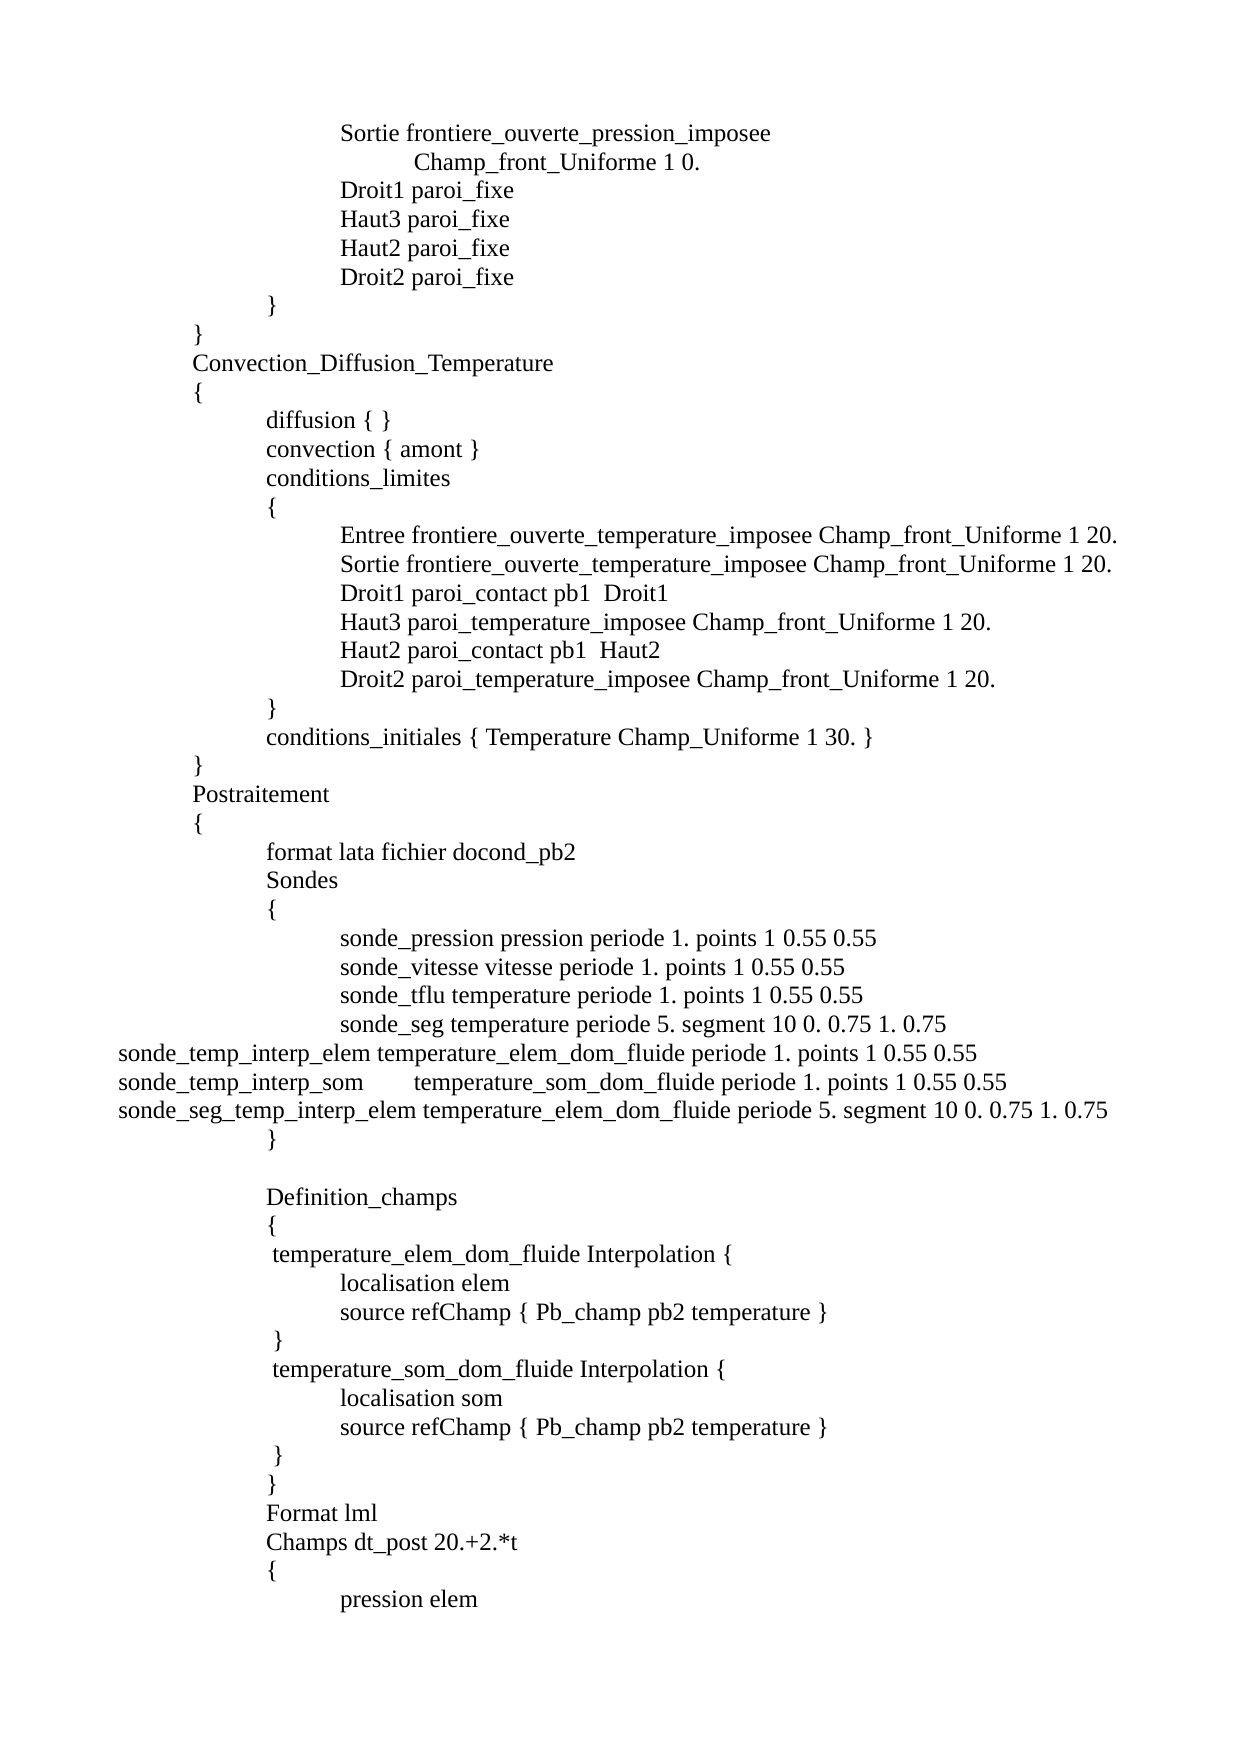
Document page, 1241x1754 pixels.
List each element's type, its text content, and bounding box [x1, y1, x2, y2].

text conditions_initiales { Temperature Champ_Uniforme 1 30. } [118, 722, 1122, 751]
text source refChamp { Pb_champ pb2 temperature } [118, 1297, 1122, 1326]
text Droit1 paroi_contact pb1 Droit1 [118, 578, 1122, 607]
text { [118, 492, 1122, 521]
text Format lml [118, 1498, 1122, 1527]
text localisation som [118, 1383, 1122, 1412]
text } [118, 1469, 1122, 1498]
text Haut2 paroi_fixe [118, 233, 1122, 262]
text format lata fichier docond_pb2 [118, 837, 1122, 866]
text diffusion { } [118, 406, 1122, 434]
text sonde_pression pression periode 1. points 1 0.55 0.55 [118, 923, 1122, 952]
text Convection_Diffusion_Temperature [118, 348, 1122, 377]
text temperature_elem_dom_fluide Interpolation { [118, 1239, 1122, 1268]
text sonde_temp_interp_som temperature_som_dom_fluide periode 1. points 1 0.55 0.55 [118, 1067, 1122, 1096]
text Definition_champs [118, 1182, 1122, 1211]
text Haut2 paroi_contact pb1 Haut2 [118, 636, 1122, 664]
text } [118, 1124, 1122, 1153]
text } [118, 291, 1122, 319]
text sonde_tflu temperature periode 1. points 1 0.55 0.55 [118, 981, 1122, 1009]
text Champs dt_post 20.+2.*t [118, 1527, 1122, 1556]
text Sondes [118, 866, 1122, 894]
text sonde_vitesse vitesse periode 1. points 1 0.55 0.55 [118, 952, 1122, 981]
text convection { amont } [118, 434, 1122, 463]
text } [118, 1441, 1122, 1469]
text conditions_limites [118, 463, 1122, 492]
text } [118, 319, 1122, 348]
text Droit2 paroi_temperature_imposee Champ_front_Uniforme 1 20. [118, 664, 1122, 693]
text Postraitement [118, 779, 1122, 808]
text { [118, 377, 1122, 406]
text sonde_seg temperature periode 5. segment 10 0. 0.75 1. 0.75 [118, 1009, 1122, 1038]
text Haut3 paroi_fixe [118, 204, 1122, 233]
text Champ_front_Uniforme 1 0. [118, 147, 1122, 176]
text source refChamp { Pb_champ pb2 temperature } [118, 1412, 1122, 1441]
text } [118, 1326, 1122, 1354]
text sonde_seg_temp_interp_elem temperature_elem_dom_fluide periode 5. segment 10 0. 0.75 1. 0.75 [118, 1096, 1122, 1124]
text { [118, 1556, 1122, 1584]
text pression elem [118, 1584, 1122, 1613]
text Haut3 paroi_temperature_imposee Champ_front_Uniforme 1 20. [118, 607, 1122, 636]
text { [118, 894, 1122, 923]
text temperature_som_dom_fluide Interpolation { [118, 1354, 1122, 1383]
text Entree frontiere_ouverte_temperature_imposee Champ_front_Uniforme 1 20. [118, 521, 1122, 549]
text Droit1 paroi_fixe [118, 176, 1122, 204]
text Droit2 paroi_fixe [118, 262, 1122, 291]
text } [118, 693, 1122, 722]
text sonde_temp_interp_elem temperature_elem_dom_fluide periode 1. points 1 0.55 0.55 [118, 1038, 1122, 1067]
text Sortie frontiere_ouverte_pression_imposee [118, 118, 1122, 147]
text { [118, 1211, 1122, 1239]
text localisation elem [118, 1268, 1122, 1297]
text Sortie frontiere_ouverte_temperature_imposee Champ_front_Uniforme 1 20. [118, 549, 1122, 578]
text { [118, 808, 1122, 837]
text } [118, 751, 1122, 779]
